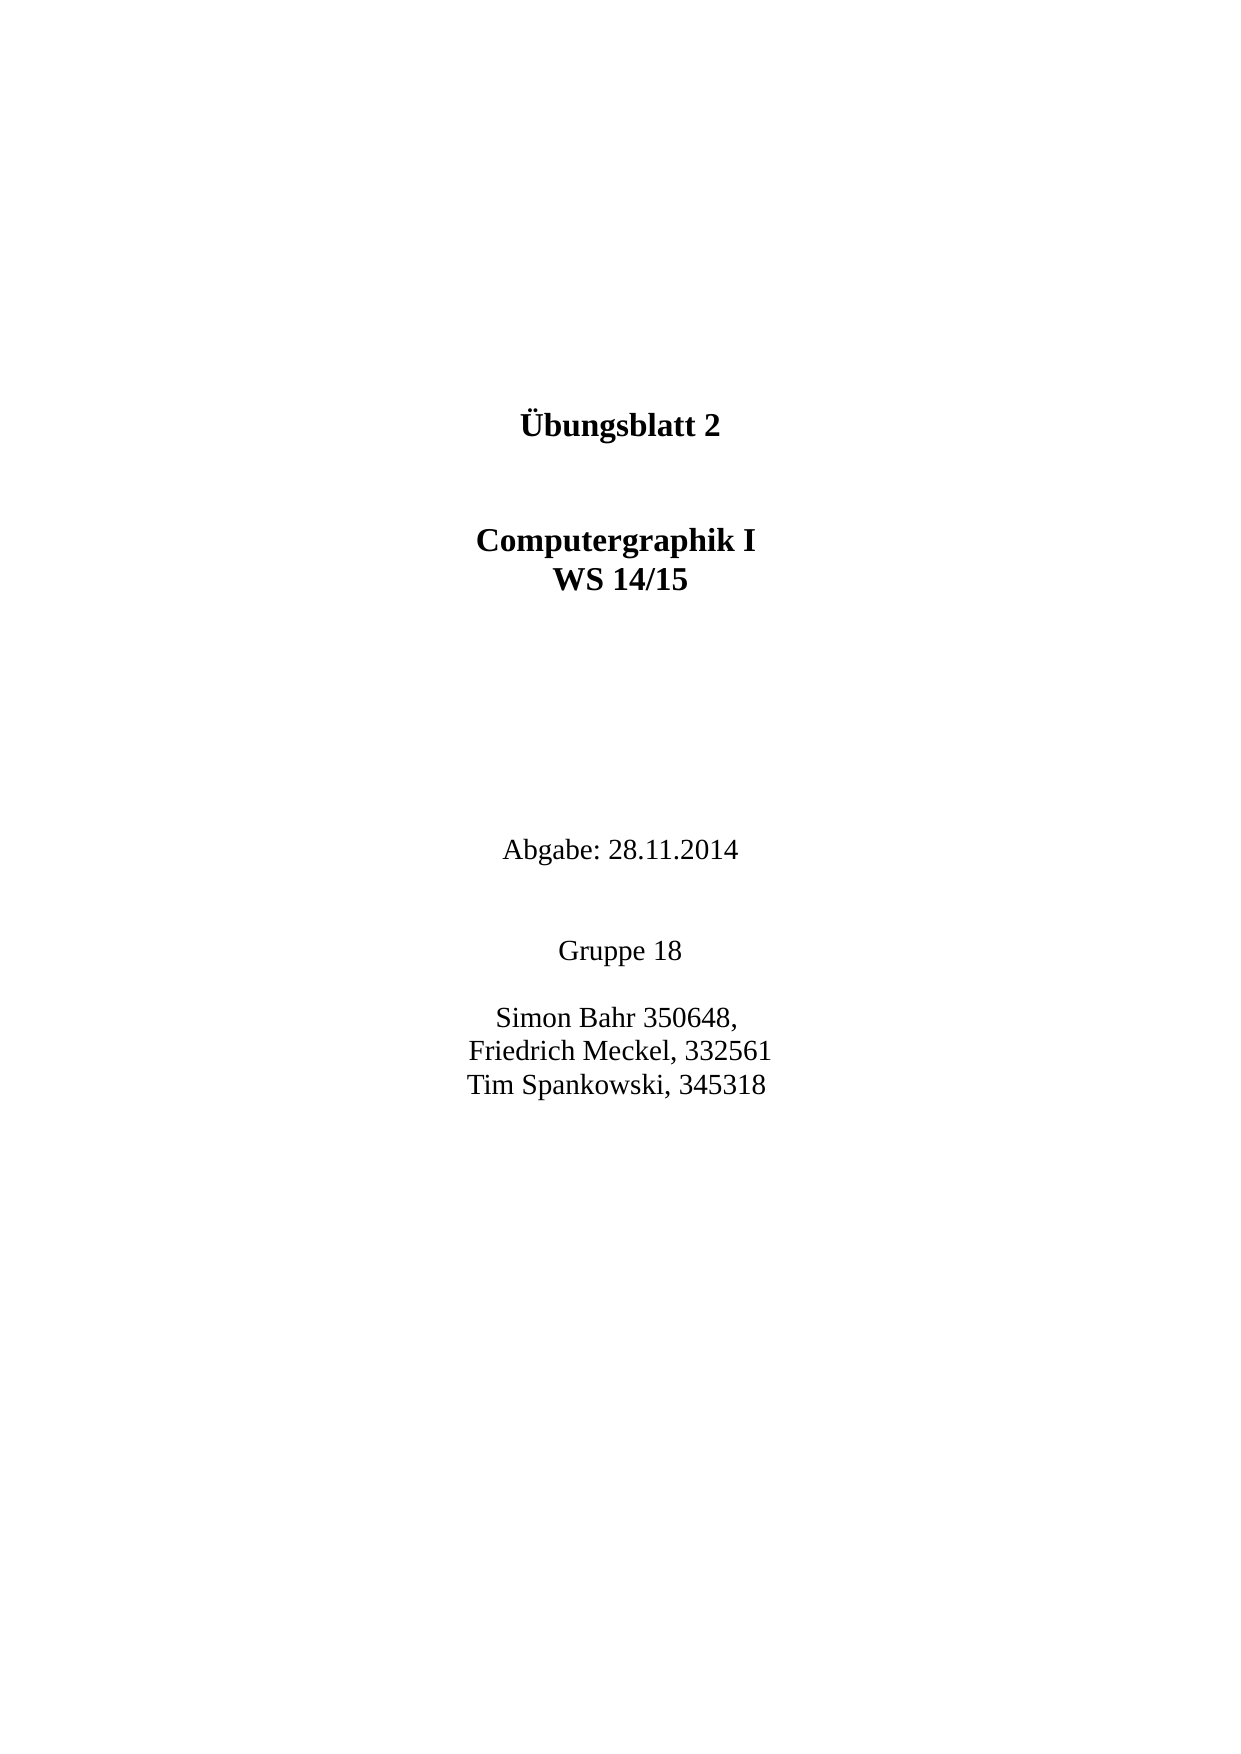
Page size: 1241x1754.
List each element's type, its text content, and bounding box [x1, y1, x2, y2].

text Computergraphik I [118, 521, 1122, 559]
text Übungsblatt 2 [118, 406, 1122, 444]
text Simon Bahr 350648, [118, 1000, 1122, 1033]
text Tim Spankowski, 345318 [118, 1067, 1122, 1100]
text Friedrich Meckel, 332561 [118, 1033, 1122, 1067]
text WS 14/15 [118, 559, 1122, 597]
text Abgabe: 28.11.2014 [118, 832, 1122, 866]
text Gruppe 18 [118, 933, 1122, 966]
